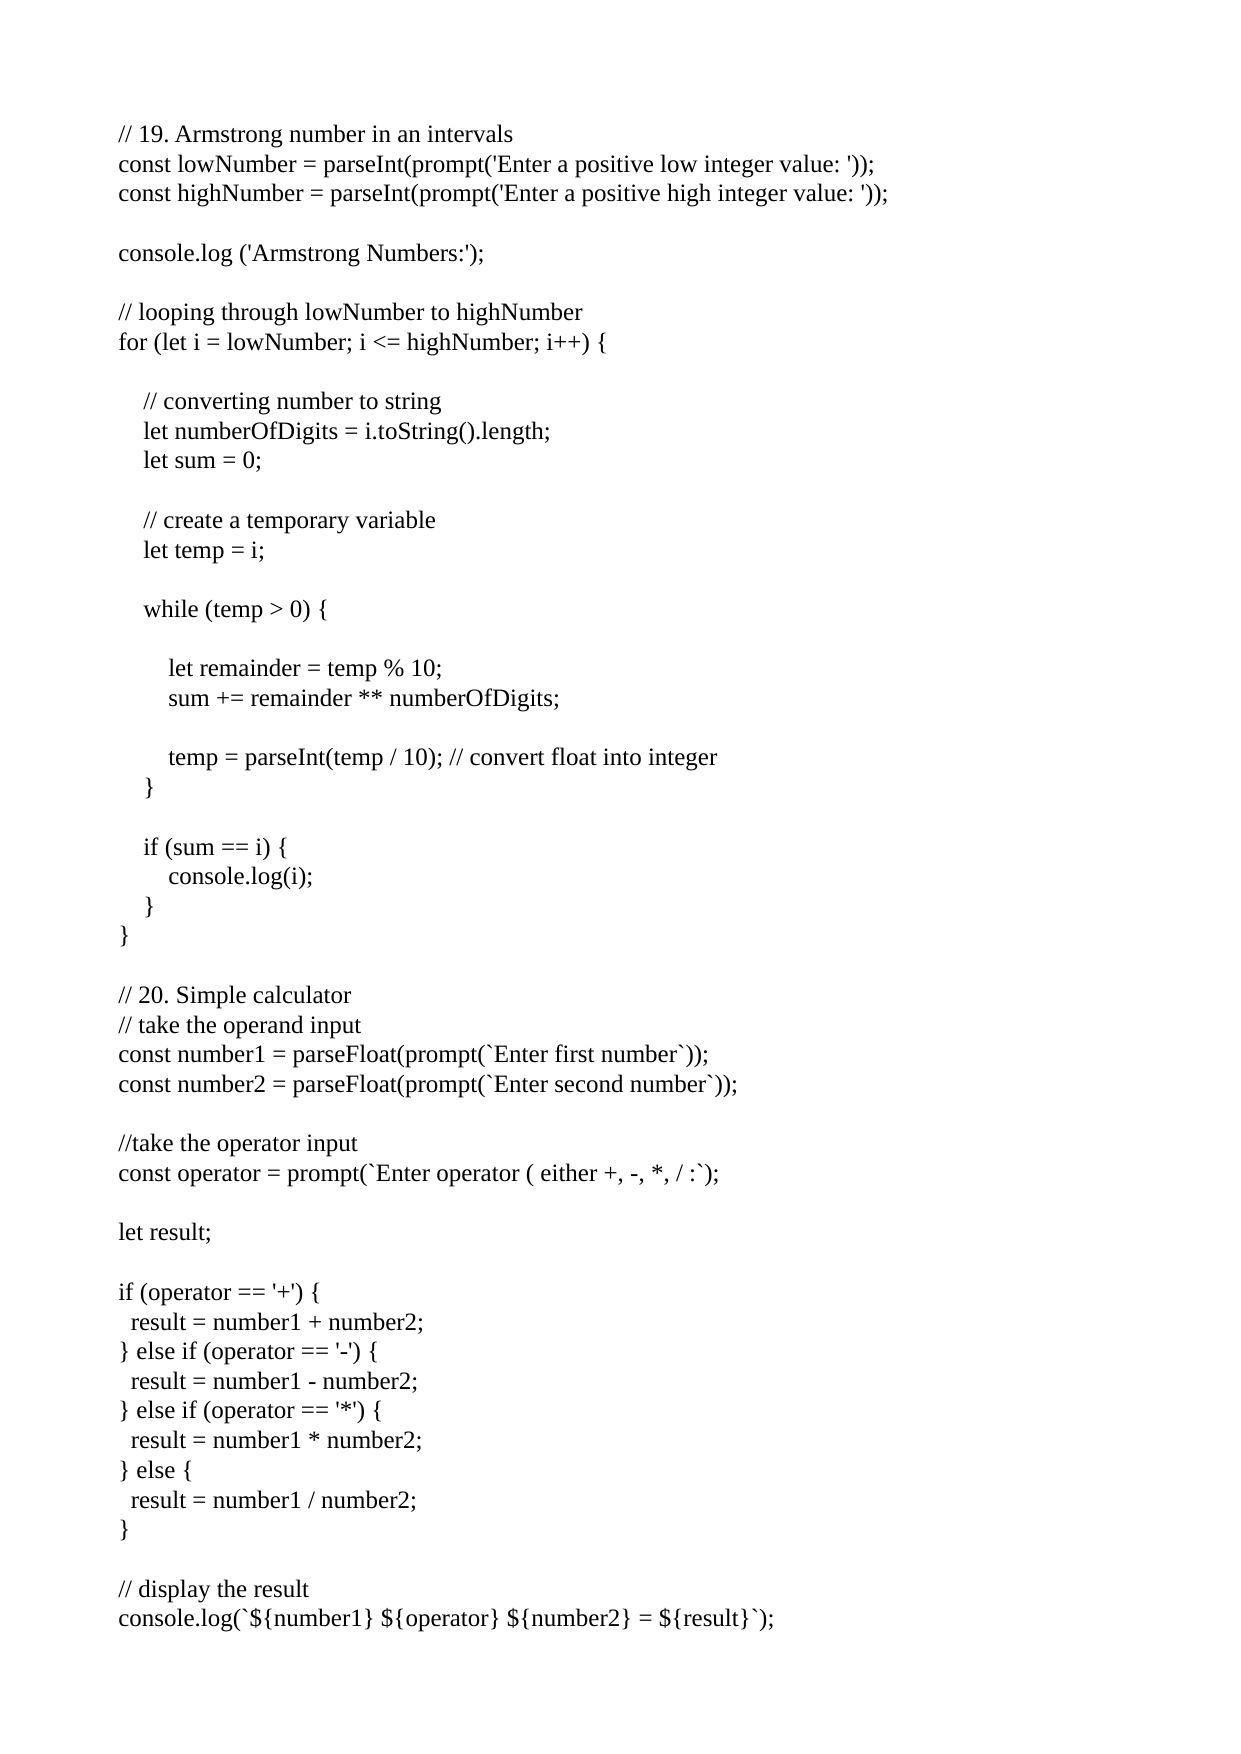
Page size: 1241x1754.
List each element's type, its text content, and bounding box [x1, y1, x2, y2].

text let remainder = temp % 10; [118, 652, 1122, 682]
text // take the operand input [118, 1009, 1122, 1038]
text // 20. Simple calculator [118, 979, 1122, 1009]
text } [118, 771, 1122, 801]
text for (let i = lowNumber; i <= highNumber; i++) { [118, 326, 1122, 356]
text console.log ('Armstrong Numbers:'); [118, 237, 1122, 267]
text // looping through lowNumber to highNumber [118, 296, 1122, 326]
text result = number1 + number2; [118, 1306, 1122, 1335]
text } [118, 1513, 1122, 1543]
text let temp = i; [118, 534, 1122, 563]
text if (sum == i) { [118, 831, 1122, 860]
text //take the operator input [118, 1127, 1122, 1157]
text let result; [118, 1217, 1122, 1246]
text } else if (operator == '*') { [118, 1395, 1122, 1424]
text // create a temporary variable [118, 504, 1122, 534]
text const lowNumber = parseInt(prompt('Enter a positive low integer value: ')); [118, 148, 1122, 177]
text } [118, 920, 1122, 949]
text result = number1 * number2; [118, 1424, 1122, 1454]
text // converting number to string [118, 385, 1122, 415]
text let numberOfDigits = i.toString().length; [118, 415, 1122, 445]
text result = number1 / number2; [118, 1484, 1122, 1513]
text result = number1 - number2; [118, 1365, 1122, 1395]
text console.log(`${number1} ${operator} ${number2} = ${result}`); [118, 1602, 1122, 1632]
text const number2 = parseFloat(prompt(`Enter second number`)); [118, 1068, 1122, 1098]
text // display the result [118, 1573, 1122, 1602]
text if (operator == '+') { [118, 1276, 1122, 1306]
text const highNumber = parseInt(prompt('Enter a positive high integer value: ')); [118, 177, 1122, 207]
text // 19. Armstrong number in an intervals [118, 118, 1122, 148]
text let sum = 0; [118, 445, 1122, 474]
text } else if (operator == '-') { [118, 1335, 1122, 1365]
text console.log(i); [118, 860, 1122, 890]
text const number1 = parseFloat(prompt(`Enter first number`)); [118, 1038, 1122, 1068]
text sum += remainder ** numberOfDigits; [118, 682, 1122, 712]
text const operator = prompt(`Enter operator ( either +, -, *, / :`); [118, 1157, 1122, 1187]
text while (temp > 0) { [118, 593, 1122, 623]
text temp = parseInt(temp / 10); // convert float into integer [118, 742, 1122, 771]
text } [118, 890, 1122, 920]
text } else { [118, 1454, 1122, 1484]
